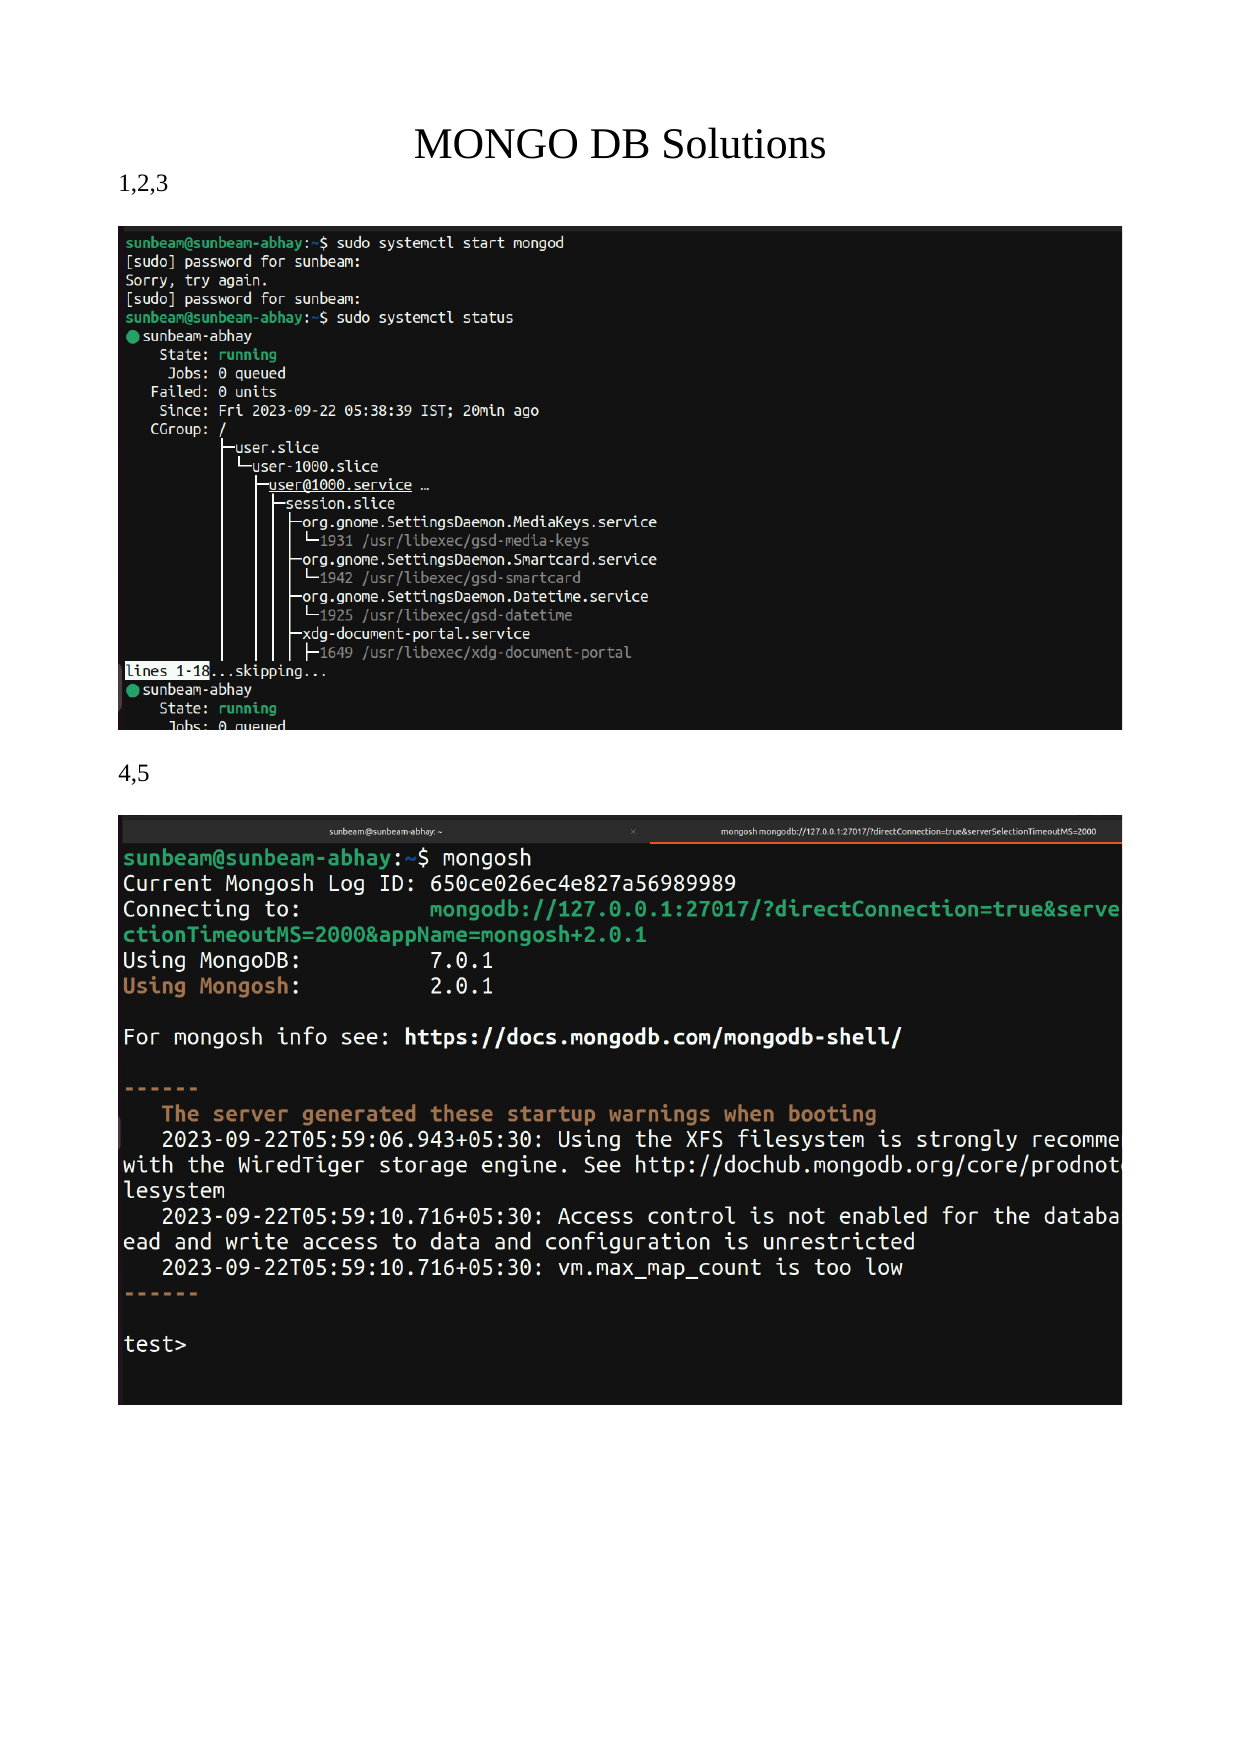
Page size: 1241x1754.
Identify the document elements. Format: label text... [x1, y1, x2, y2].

text MONGO DB Solutions [118, 118, 1122, 168]
text 4,5 [118, 758, 1122, 787]
picture [118, 226, 1123, 730]
text 1,2,3 [118, 168, 1122, 197]
picture [118, 815, 1123, 1405]
